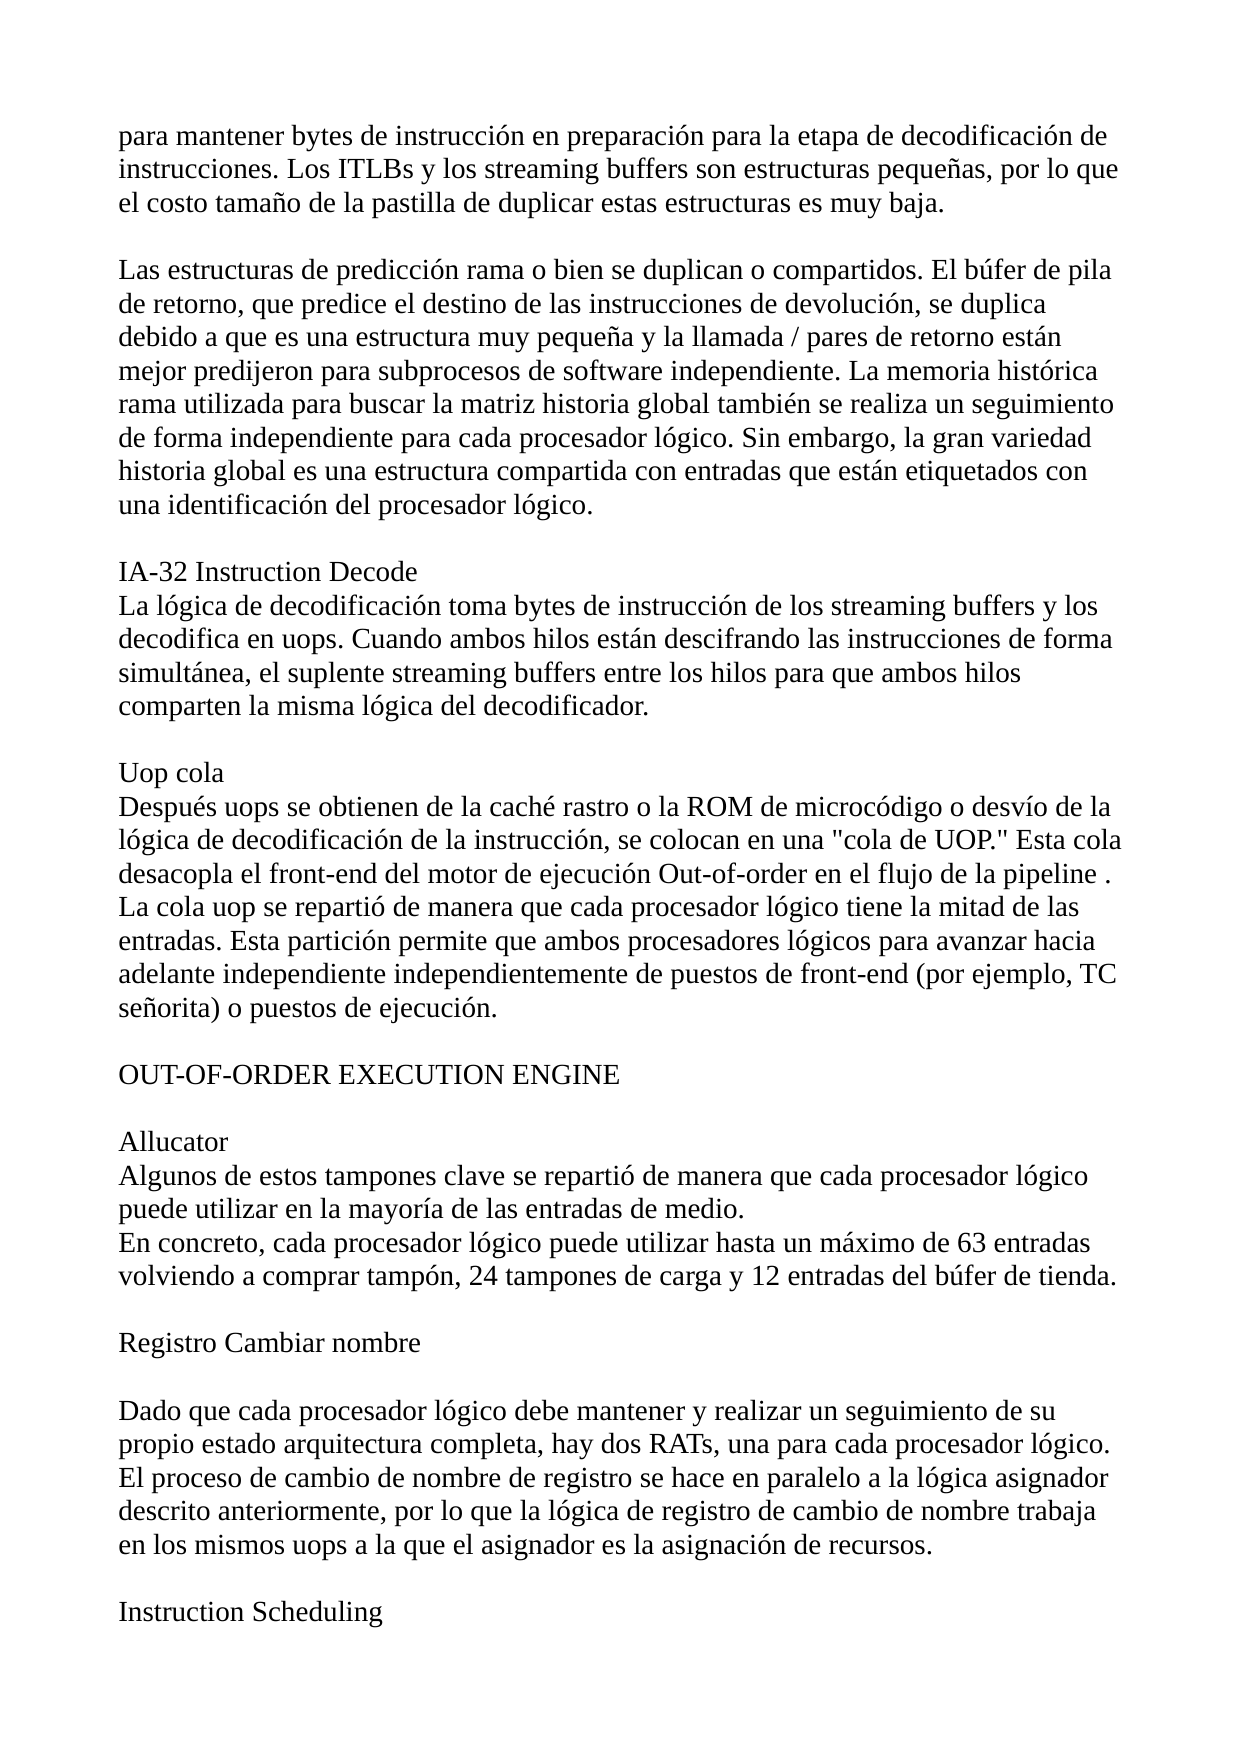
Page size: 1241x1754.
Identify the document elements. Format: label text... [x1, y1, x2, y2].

text para mantener bytes de instrucción en preparación para la etapa de decodificación de instrucciones. Los ITLBs y los streaming buffers son estructuras pequeñas, por lo que el costo tamaño de la pastilla de duplicar estas estructuras es muy baja. [118, 118, 1122, 219]
text Uop cola [118, 755, 1122, 789]
text Después uops se obtienen de la caché rastro o la ROM de microcódigo o desvío de la lógica de decodificación de la instrucción, se colocan en una "cola de UOP." Esta cola desacopla el front-end del motor de ejecución Out-of-order en el flujo de la pipeline . La cola uop se repartió de manera que cada procesador lógico tiene la mitad de las entradas. Esta partición permite que ambos procesadores lógicos para avanzar hacia adelante independiente independientemente de puestos de front-end (por ejemplo, TC señorita) o puestos de ejecución. [118, 789, 1122, 1024]
text Allucator [118, 1124, 1122, 1158]
text Algunos de estos tampones clave se repartió de manera que cada procesador lógico puede utilizar en la mayoría de las entradas de medio. [118, 1158, 1122, 1225]
text Instruction Scheduling [118, 1594, 1122, 1627]
text En concreto, cada procesador lógico puede utilizar hasta un máximo de 63 entradas volviendo a comprar tampón, 24 tampones de carga y 12 entradas del búfer de tienda. [118, 1225, 1122, 1292]
text Dado que cada procesador lógico debe mantener y realizar un seguimiento de su propio estado arquitectura completa, hay dos RATs, una para cada procesador lógico. El proceso de cambio de nombre de registro se hace en paralelo a la lógica asignador descrito anteriormente, por lo que la lógica de registro de cambio de nombre trabaja en los mismos uops a la que el asignador es la asignación de recursos. [118, 1393, 1122, 1560]
text IA-32 Instruction Decode [118, 554, 1122, 588]
text La lógica de decodificación toma bytes de instrucción de los streaming buffers y los decodifica en uops. Cuando ambos hilos están descifrando las instrucciones de forma simultánea, el suplente streaming buffers entre los hilos para que ambos hilos comparten la misma lógica del decodificador. [118, 588, 1122, 722]
text OUT-OF-ORDER EXECUTION ENGINE [118, 1057, 1122, 1091]
text Las estructuras de predicción rama o bien se duplican o compartidos. El búfer de pila de retorno, que predice el destino de las instrucciones de devolución, se duplica debido a que es una estructura muy pequeña y la llamada / pares de retorno están mejor predijeron para subprocesos de software independiente. La memoria histórica rama utilizada para buscar la matriz historia global también se realiza un seguimiento de forma independiente para cada procesador lógico. Sin embargo, la gran variedad historia global es una estructura compartida con entradas que están etiquetados con una identificación del procesador lógico. [118, 252, 1122, 521]
text Registro Cambiar nombre [118, 1326, 1122, 1359]
